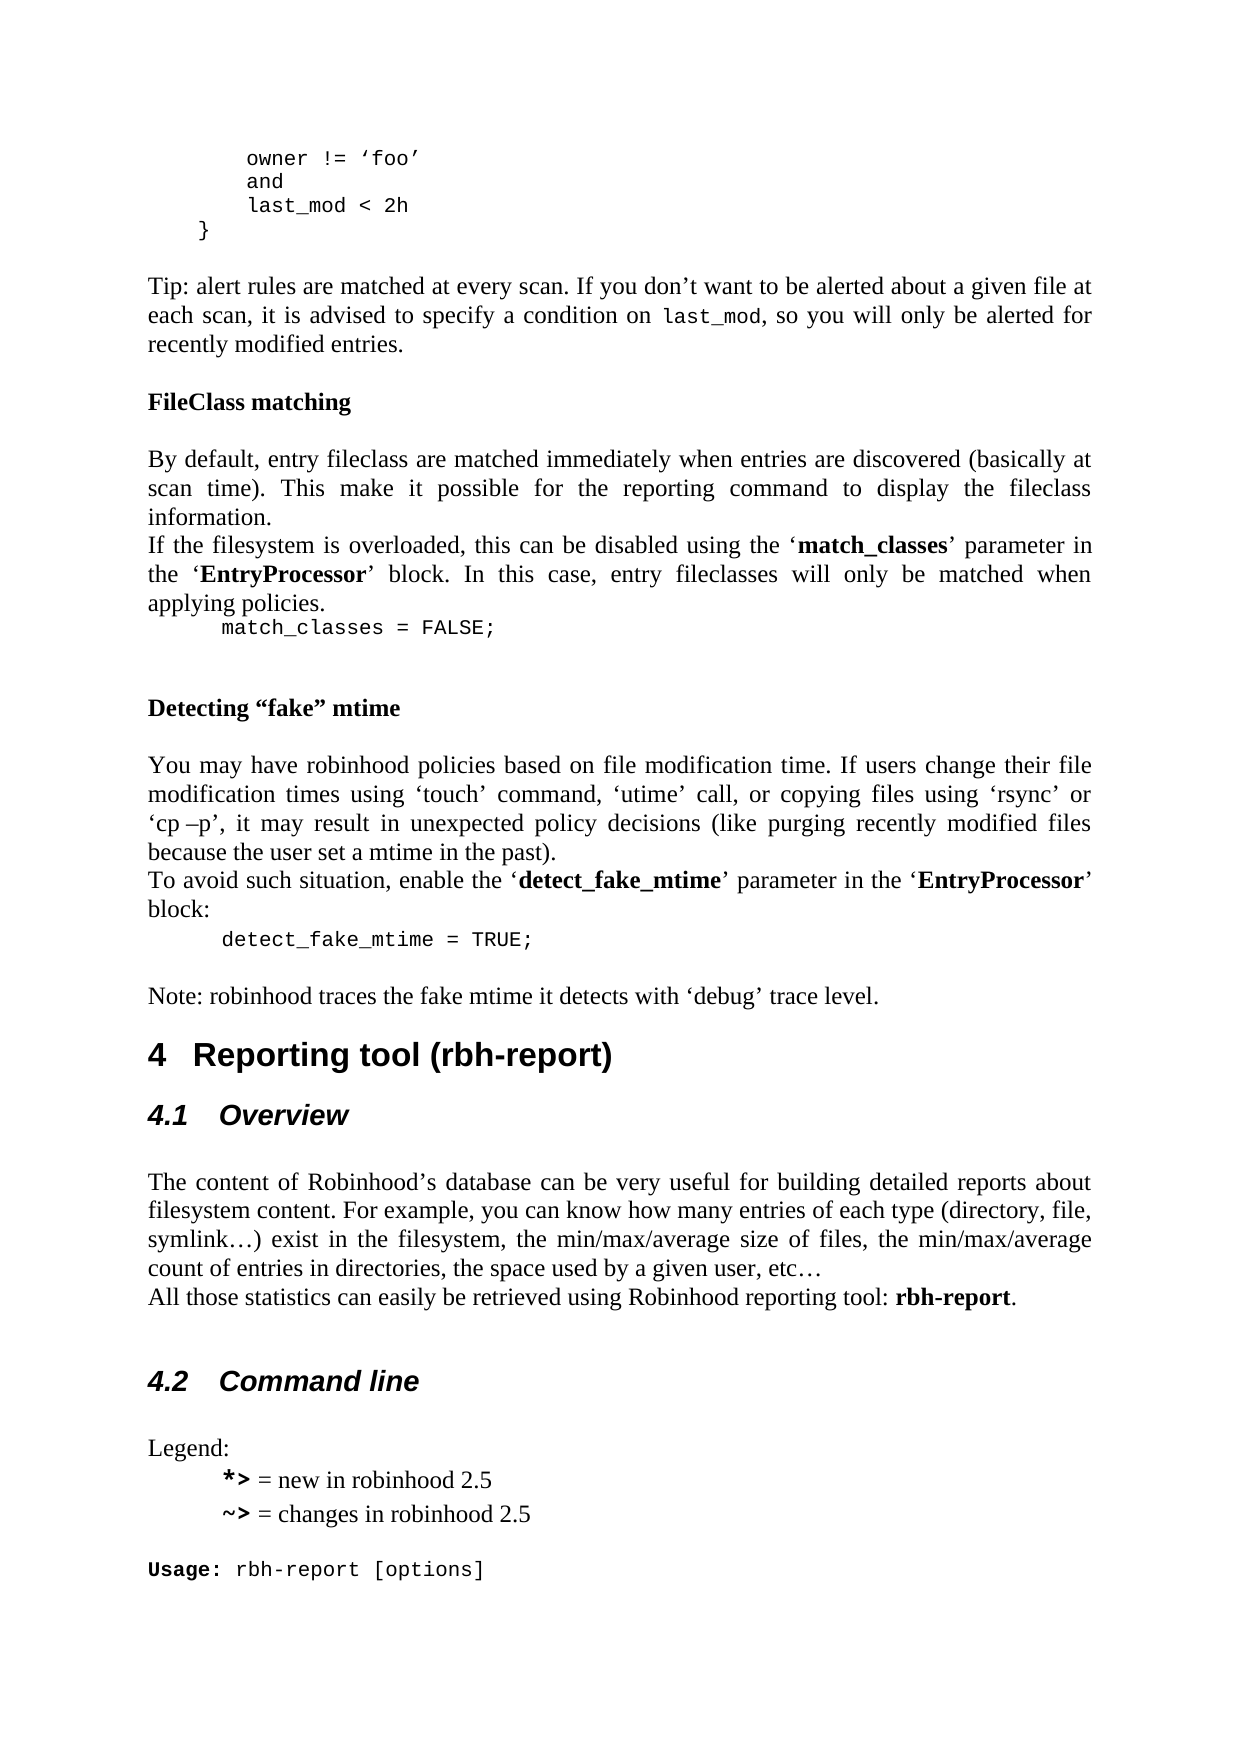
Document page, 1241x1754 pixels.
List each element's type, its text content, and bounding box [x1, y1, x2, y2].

text Tip: alert rules are matched at every scan. If you don’t want to be alerted about a given file at each scan, it is advised to specify a condition on last_mod, so you will only be alerted for recently modified entries. [148, 271, 1093, 358]
subtitle Reporting tool (rbh-report) [148, 1035, 1093, 1073]
text *> = new in robinhood 2.5 ~> = changes in robinhood 2.5 [148, 1462, 1093, 1530]
text Note: robinhood traces the fake mtime it detects with ‘debug’ trace level. [148, 981, 1093, 1010]
text All those statistics can easily be retrieved using Robinhood reporting tool: rbh-report. [148, 1282, 1093, 1311]
text Legend: [148, 1433, 1093, 1462]
text match_classes = FALSE; [148, 617, 1093, 640]
text Usage: rbh-report [options] [148, 1558, 1093, 1582]
subtitle Command line [148, 1364, 1093, 1398]
text You may have robinhood policies based on file modification time. If users change their file modification times using ‘touch’ command, ‘utime’ call, or copying files using ‘rsync’ or ‘cp –p’, it may result in unexpected policy decisions (like purging recently modified files because the user set a mtime in the past). [148, 750, 1093, 865]
subtitle Overview [148, 1098, 1093, 1132]
text owner != ‘foo’ and last_mod < 2h [246, 148, 1093, 218]
text Detecting “fake” mtime [148, 693, 1093, 722]
text The content of Robinhood’s database can be very useful for building detailed reports about filesystem content. For example, you can know how many entries of each type (directory, file, symlink…) exist in the filesystem, the min/max/average size of files, the min/max/average count of entries in directories, the space used by a given user, etc… [148, 1167, 1093, 1282]
text To avoid such situation, enable the ‘detect_fake_mtime’ parameter in the ‘EntryProcessor’ block: detect_fake_mtime = TRUE; [148, 865, 1093, 952]
text If the filesystem is overloaded, this can be disabled using the ‘match_classes’ parameter in the ‘EntryProcessor’ block. In this case, entry fileclasses will only be matched when applying policies. [148, 531, 1093, 617]
text } [148, 218, 1093, 242]
text FileClass matching [148, 387, 1093, 416]
text By default, entry fileclass are matched immediately when entries are discovered (basically at scan time). This make it possible for the reporting command to display the fileclass information. [148, 444, 1093, 531]
